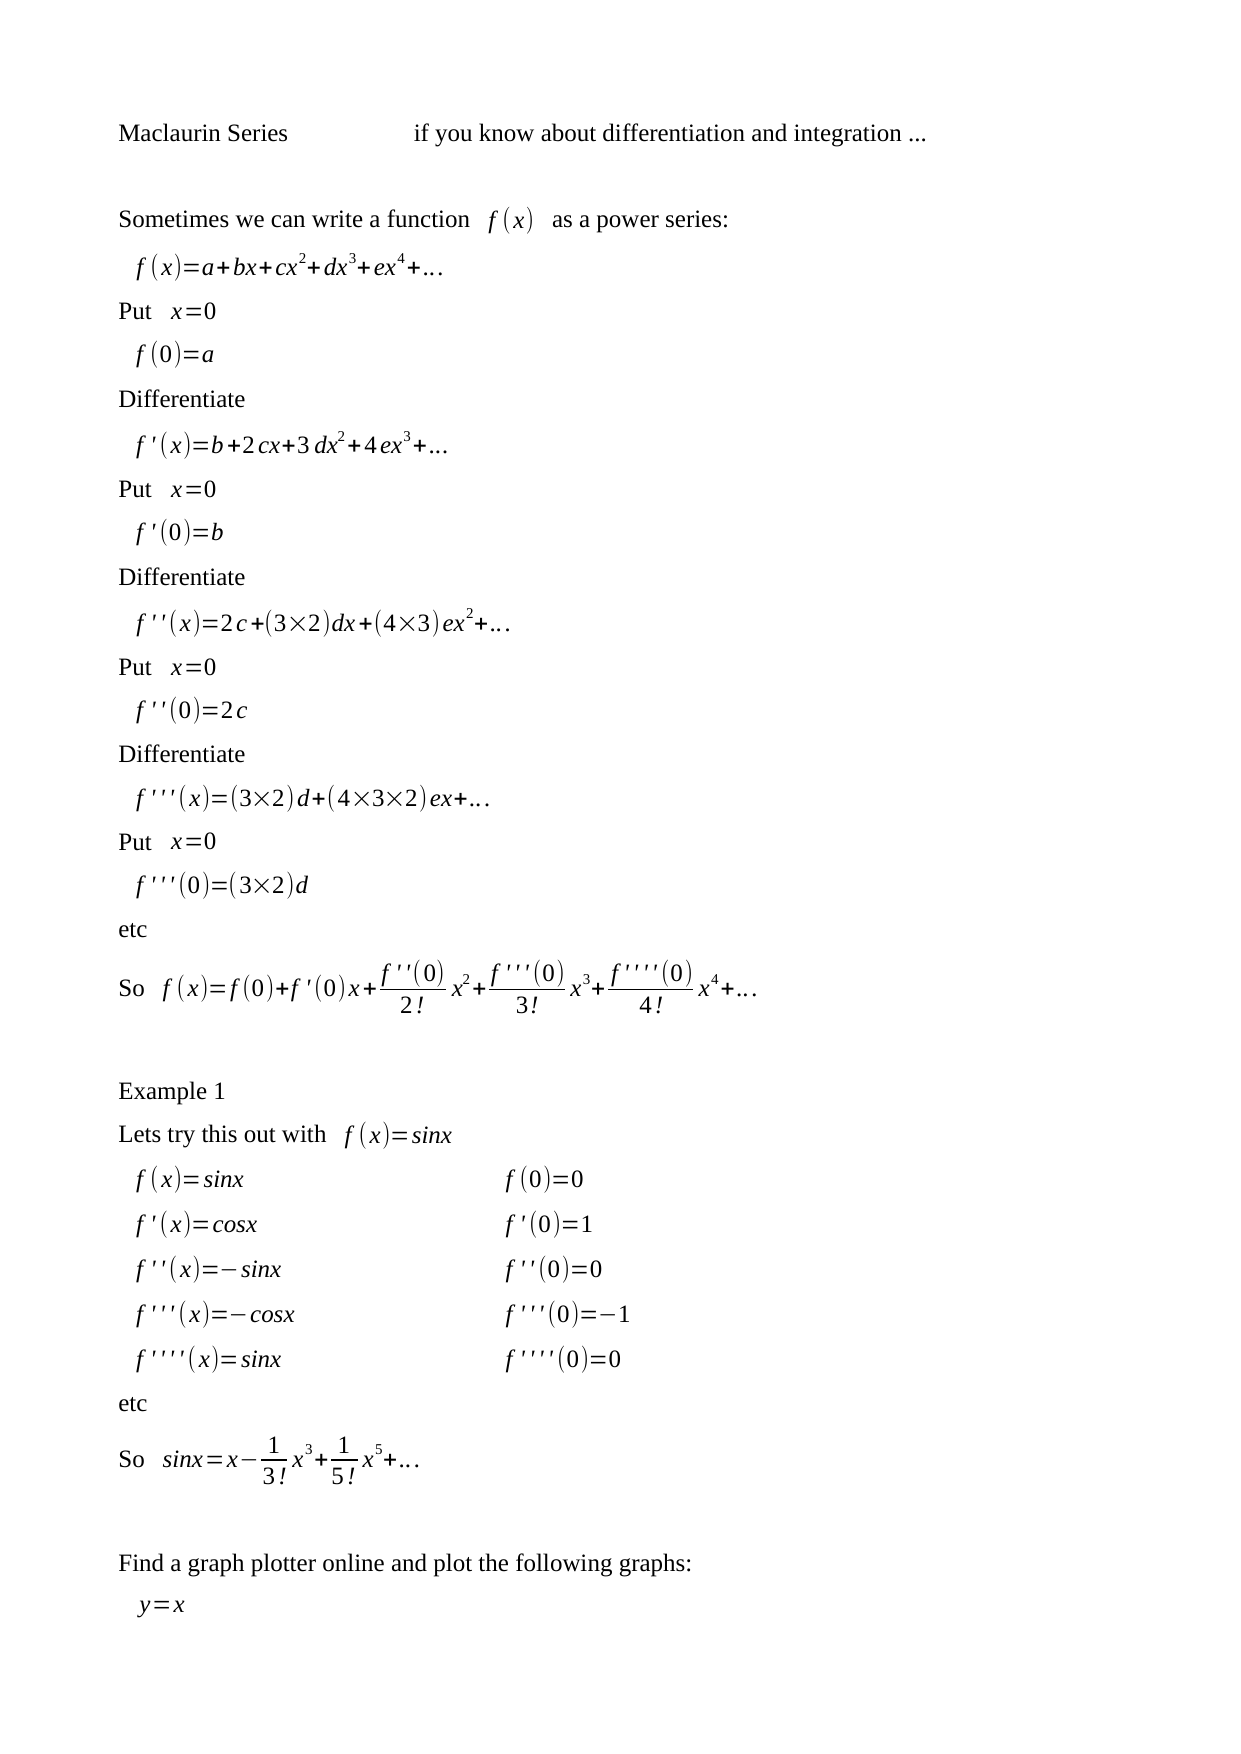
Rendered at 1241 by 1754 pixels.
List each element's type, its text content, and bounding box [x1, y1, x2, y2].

text etc [118, 914, 1122, 943]
text So [118, 957, 1122, 1019]
text Differentiate [118, 739, 1122, 768]
text Maclaurin Series if you know about differentiation and integration ... [118, 118, 1122, 147]
text Sometimes we can write a functionas a power series: [118, 204, 1122, 235]
text Put [118, 296, 1122, 325]
text Put [118, 474, 1122, 503]
text Lets try this out with [118, 1119, 1122, 1150]
text etc [118, 1388, 1122, 1417]
text So [118, 1431, 1122, 1490]
text Differentiate [118, 384, 1122, 413]
text Example 1 [118, 1076, 1122, 1105]
text Put [118, 652, 1122, 681]
text Differentiate [118, 562, 1122, 590]
text Find a graph plotter online and plot the following graphs: [118, 1548, 1122, 1576]
text Put [118, 827, 1122, 856]
